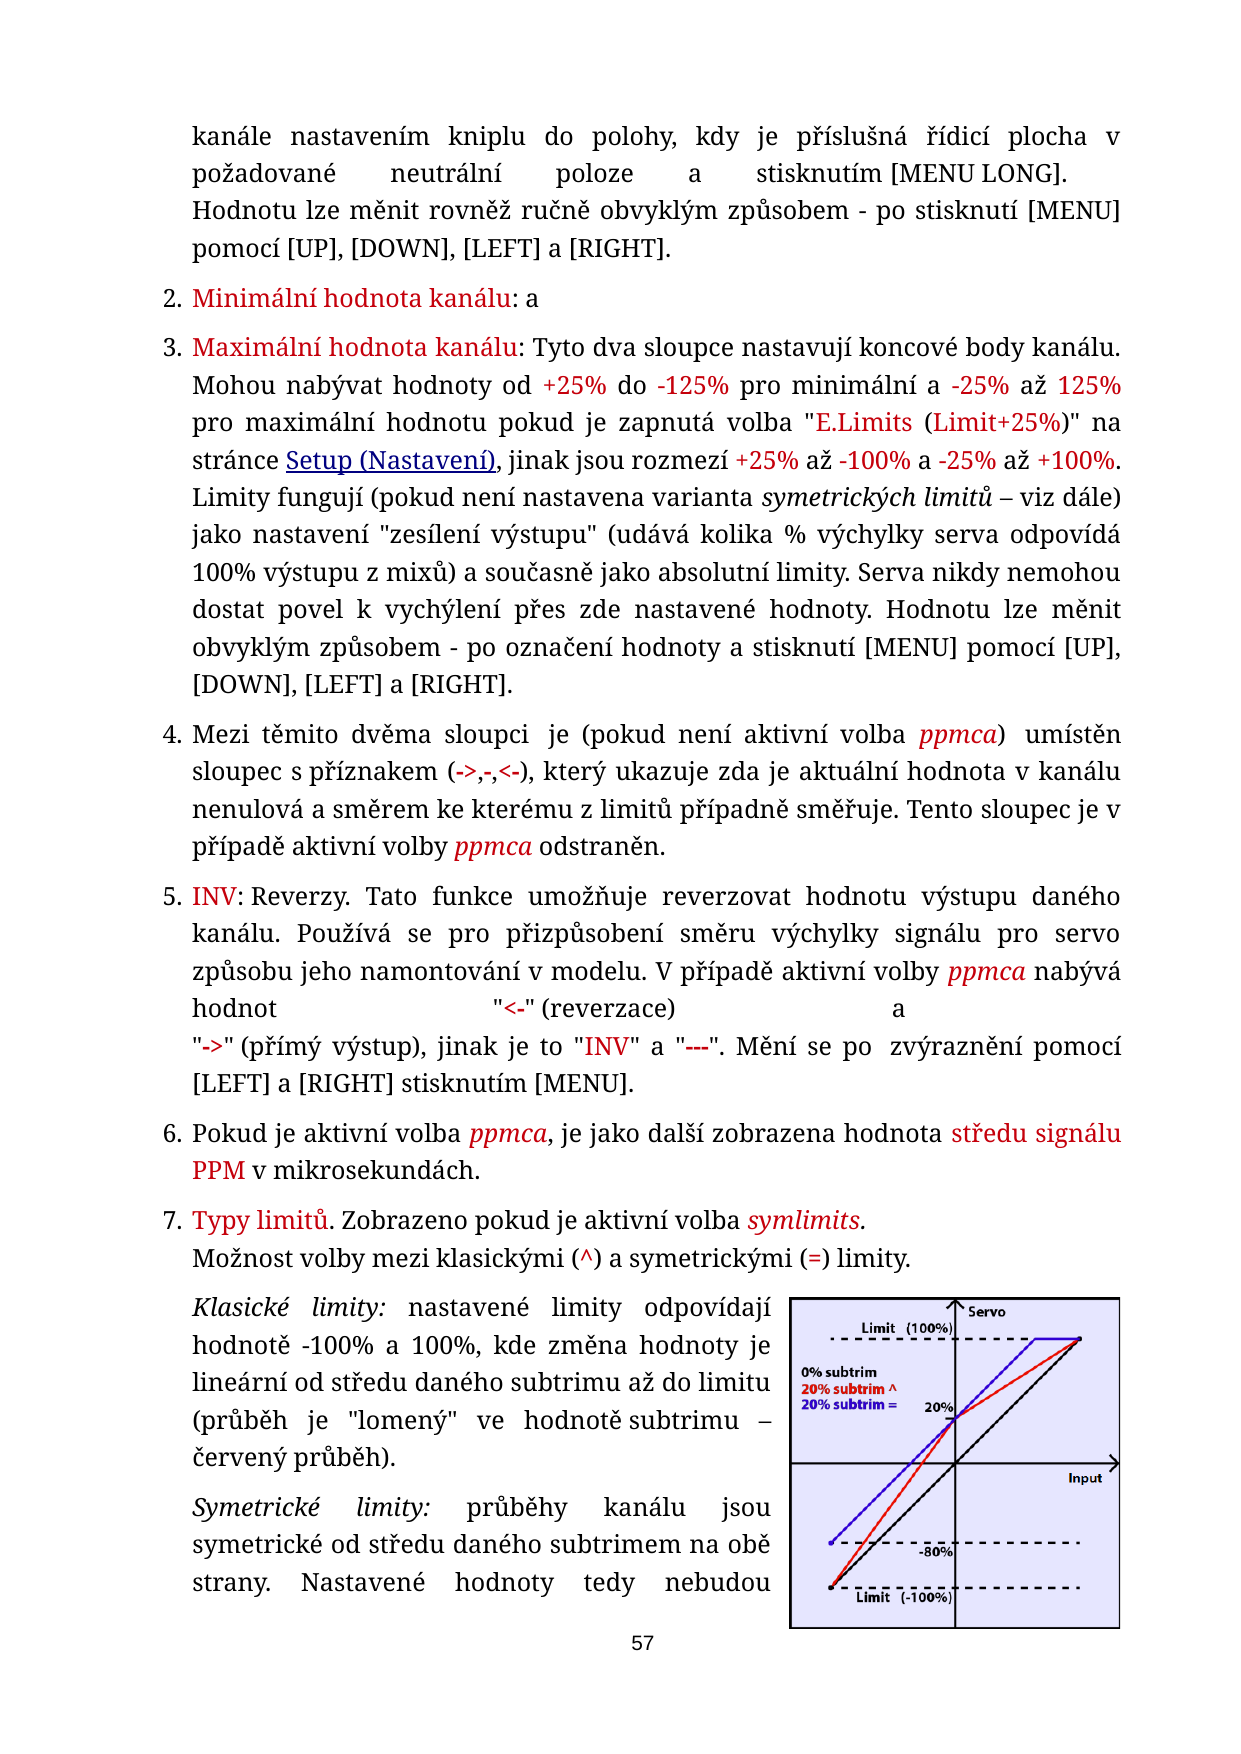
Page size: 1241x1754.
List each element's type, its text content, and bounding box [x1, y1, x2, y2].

text Klasické limity: nastavené limity odpovídají hodno­tě -100% a 100%, kde změna hodnoty je lineární od středu daného subtrimu až do limitu (průběh je "lo­mený" ve hodnotě subtrimu – červený průběh). [192, 1290, 1122, 1474]
list Minimální hodnota kanálu: a [162, 280, 1122, 314]
list kanále nastavením kniplu do polohy, kdy je příslušná řídicí plocha v požadované neutrální poloze a stisknutím [MENU LONG]. Hodnotu lze měnit rovněž ručně obvyklým způsobem - po stisknutí [MENU] pomocí [UP], [DOWN], [LEFT] a [RIGHT]. [162, 118, 1122, 264]
list Pokud je aktivní volba ppmca, je jako další zobrazena hodnota středu signálu PPM v mikrosekundách. [162, 1116, 1122, 1187]
list Maximální hodnota kanálu: Tyto dva sloupce nastavují koncové body kanálu. Mohou nabývat hodnoty od +25% do -125% pro minimální a -25% až 125% pro maximální hodnotu pokud je zapnutá volba "E.Limits (Limit+25%)" na stránce Setup (Nastavení), jinak jsou roz­mezí +25% až -100% a -25% až +100%. Limity fungují (pokud není nastavena varianta symetrických limitů – viz dále) jako nasta­vení "zesílení vý­stupu" (udává kolika % výchylky serva odpovídá 100% výstupu z mixů) a současně jako absolutní limity. Serva nikdy nemohou dostat povel k vychý­lení přes zde nasta­vené hodnoty. Hodnotu lze měnit obvyklým způsobem - po ozna­čení hodnoty a stisknutí [MENU] pomocí [UP], [DOWN], [LEFT] a [RIGHT]. [162, 330, 1122, 701]
text Symetrické limity: průběhy kanálu jsou symetrické od středu daného subtrimem na obě strany. Nasta­vené hodnoty tedy nebudou [192, 1489, 789, 1598]
list INV: Reverzy. Tato funkce umožňuje reverzovat hodnotu výstupu daného kanálu. Používá se pro přizpůsobení směru výchylky signálu pro servo způsobu jeho namon­tování v modelu. V případě aktivní volby ppmca nabývá hodnot "<-" (reverzace) a "->" (přímý výstup), jinak je to "INV" a "---". Mění se po zvýraznění pomocí [LEFT] a [RIGHT] stisknutím [MENU]. [162, 879, 1122, 1100]
picture [789, 1297, 1121, 1629]
list Typy limitů. Zobrazeno pokud je aktivní volba symlimits. Možnost volby mezi klasickými (^) a symetrickými (=) limity. [162, 1203, 1122, 1274]
list Mezi těmito dvěma sloupci je (pokud není aktivní volba ppmca) umístěn sloupec s příznakem (->,-,<-), který ukazuje zda je aktuální hodnota v kanálu nenulová a směrem ke kterému z limitů případně směřuje. Tento sloupec je v případě aktivní volby ppmca odstraněn. [162, 717, 1122, 863]
